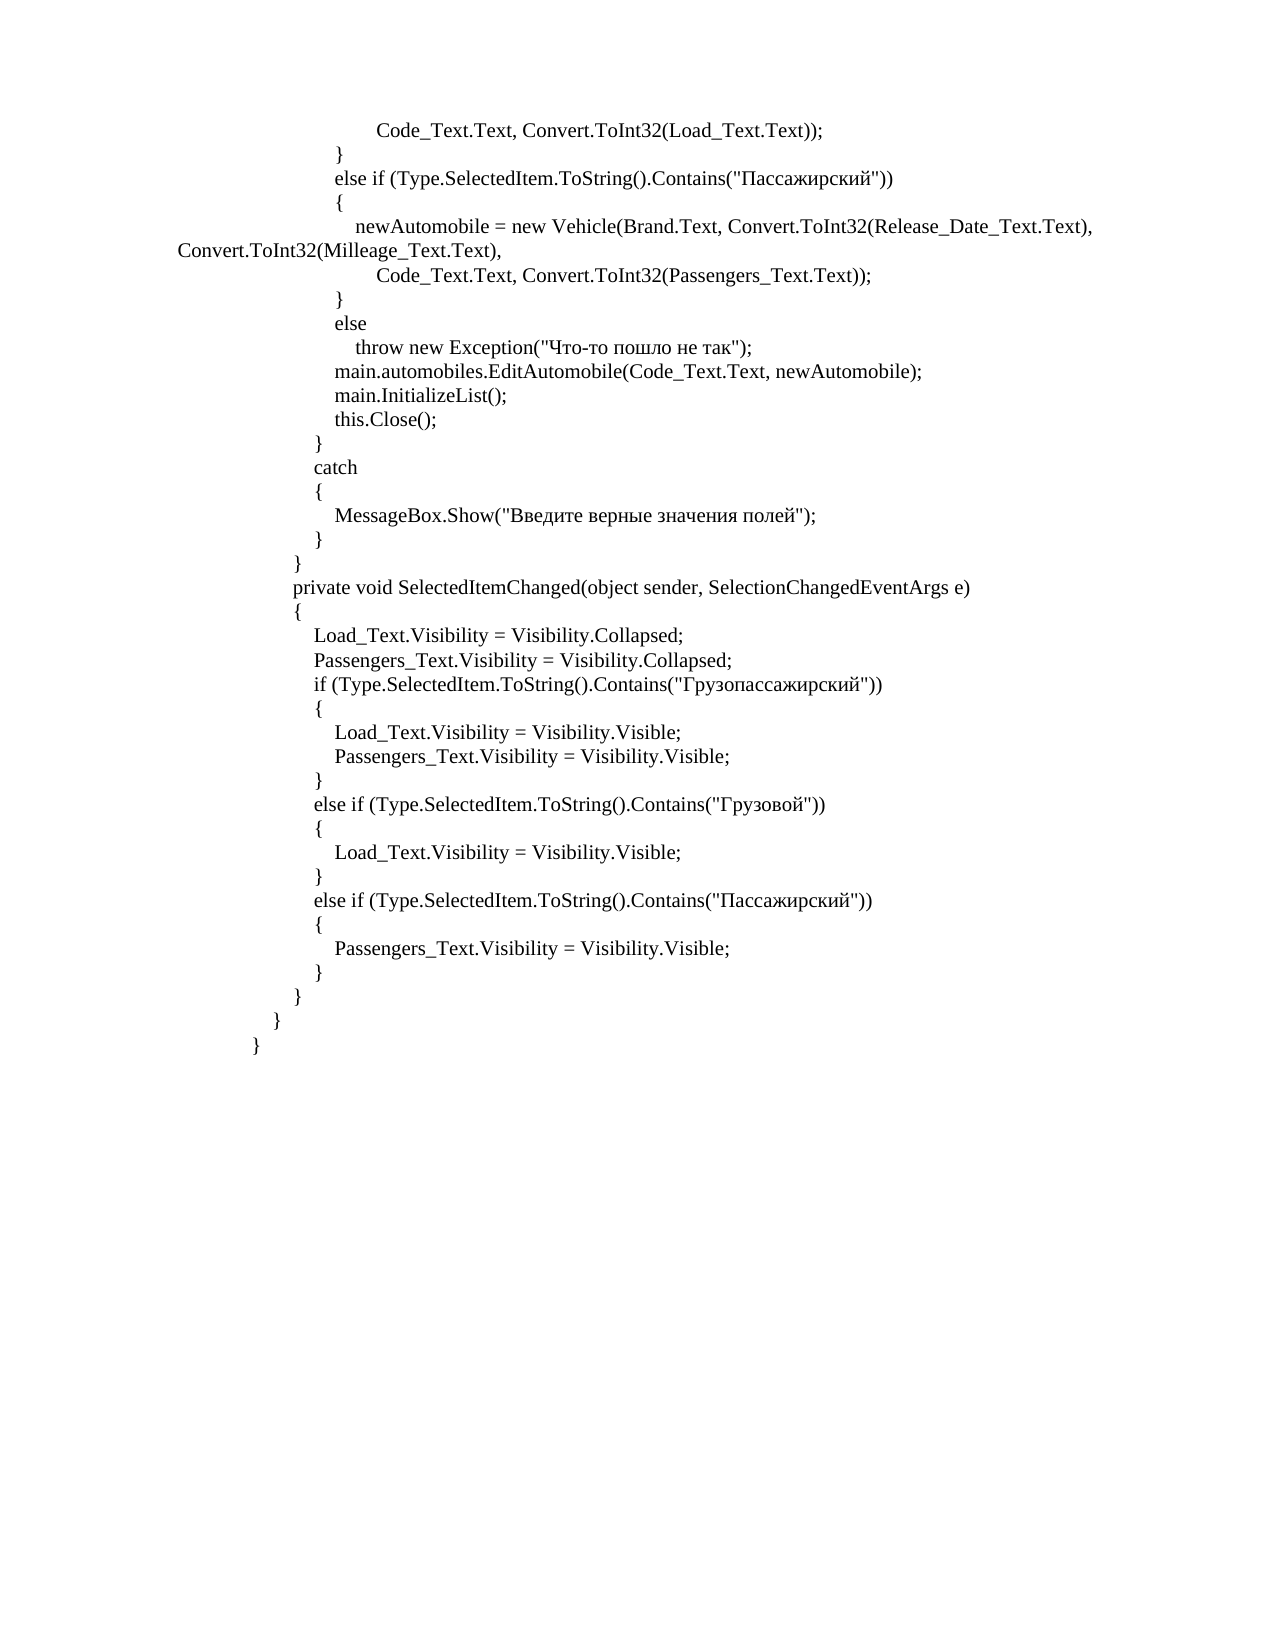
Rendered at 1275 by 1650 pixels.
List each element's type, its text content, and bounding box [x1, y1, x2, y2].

text else if (Type.SelectedItem.ToString().Contains("Пассажирский")) [177, 166, 1216, 190]
text } [177, 960, 1216, 984]
text MessageBox.Show("Введите верные значения полей"); [177, 503, 1216, 527]
text Passengers_Text.Visibility = Visibility.Visible; [177, 936, 1216, 960]
text Load_Text.Visibility = Visibility.Collapsed; [177, 623, 1216, 647]
text { [177, 479, 1216, 503]
text } [177, 527, 1216, 551]
text else [177, 311, 1216, 335]
text Passengers_Text.Visibility = Visibility.Visible; [177, 744, 1216, 768]
text newAutomobile = new Vehicle(Brand.Text, Convert.ToInt32(Release_Date_Text.Text), Convert.ToInt32(Milleage_Text.Text), [177, 214, 1216, 262]
text } [177, 1032, 1216, 1057]
text } [177, 864, 1216, 888]
text this.Close(); [177, 407, 1216, 431]
text } [177, 431, 1216, 455]
text Load_Text.Visibility = Visibility.Visible; [177, 720, 1216, 744]
text catch [177, 455, 1216, 479]
text Passengers_Text.Visibility = Visibility.Collapsed; [177, 647, 1216, 672]
text } [177, 287, 1216, 311]
text { [177, 599, 1216, 623]
text } [177, 142, 1216, 166]
text } [177, 551, 1216, 575]
text else if (Type.SelectedItem.ToString().Contains("Грузовой")) [177, 792, 1216, 816]
text } [177, 984, 1216, 1008]
text main.automobiles.EditAutomobile(Code_Text.Text, newAutomobile); [177, 359, 1216, 383]
text { [177, 696, 1216, 720]
text private void SelectedItemChanged(object sender, SelectionChangedEventArgs e) [177, 575, 1216, 599]
text if (Type.SelectedItem.ToString().Contains("Грузопассажирский")) [177, 672, 1216, 696]
text { [177, 912, 1216, 936]
text Code_Text.Text, Convert.ToInt32(Passengers_Text.Text)); [177, 262, 1216, 287]
text { [177, 190, 1216, 214]
text Code_Text.Text, Convert.ToInt32(Load_Text.Text)); [177, 118, 1216, 142]
text else if (Type.SelectedItem.ToString().Contains("Пассажирский")) [177, 888, 1216, 912]
text { [177, 816, 1216, 840]
text throw new Exception("Что-то пошло не так"); [177, 335, 1216, 359]
text } [177, 1008, 1216, 1032]
text Load_Text.Visibility = Visibility.Visible; [177, 840, 1216, 864]
text } [177, 768, 1216, 792]
text main.InitializeList(); [177, 383, 1216, 407]
